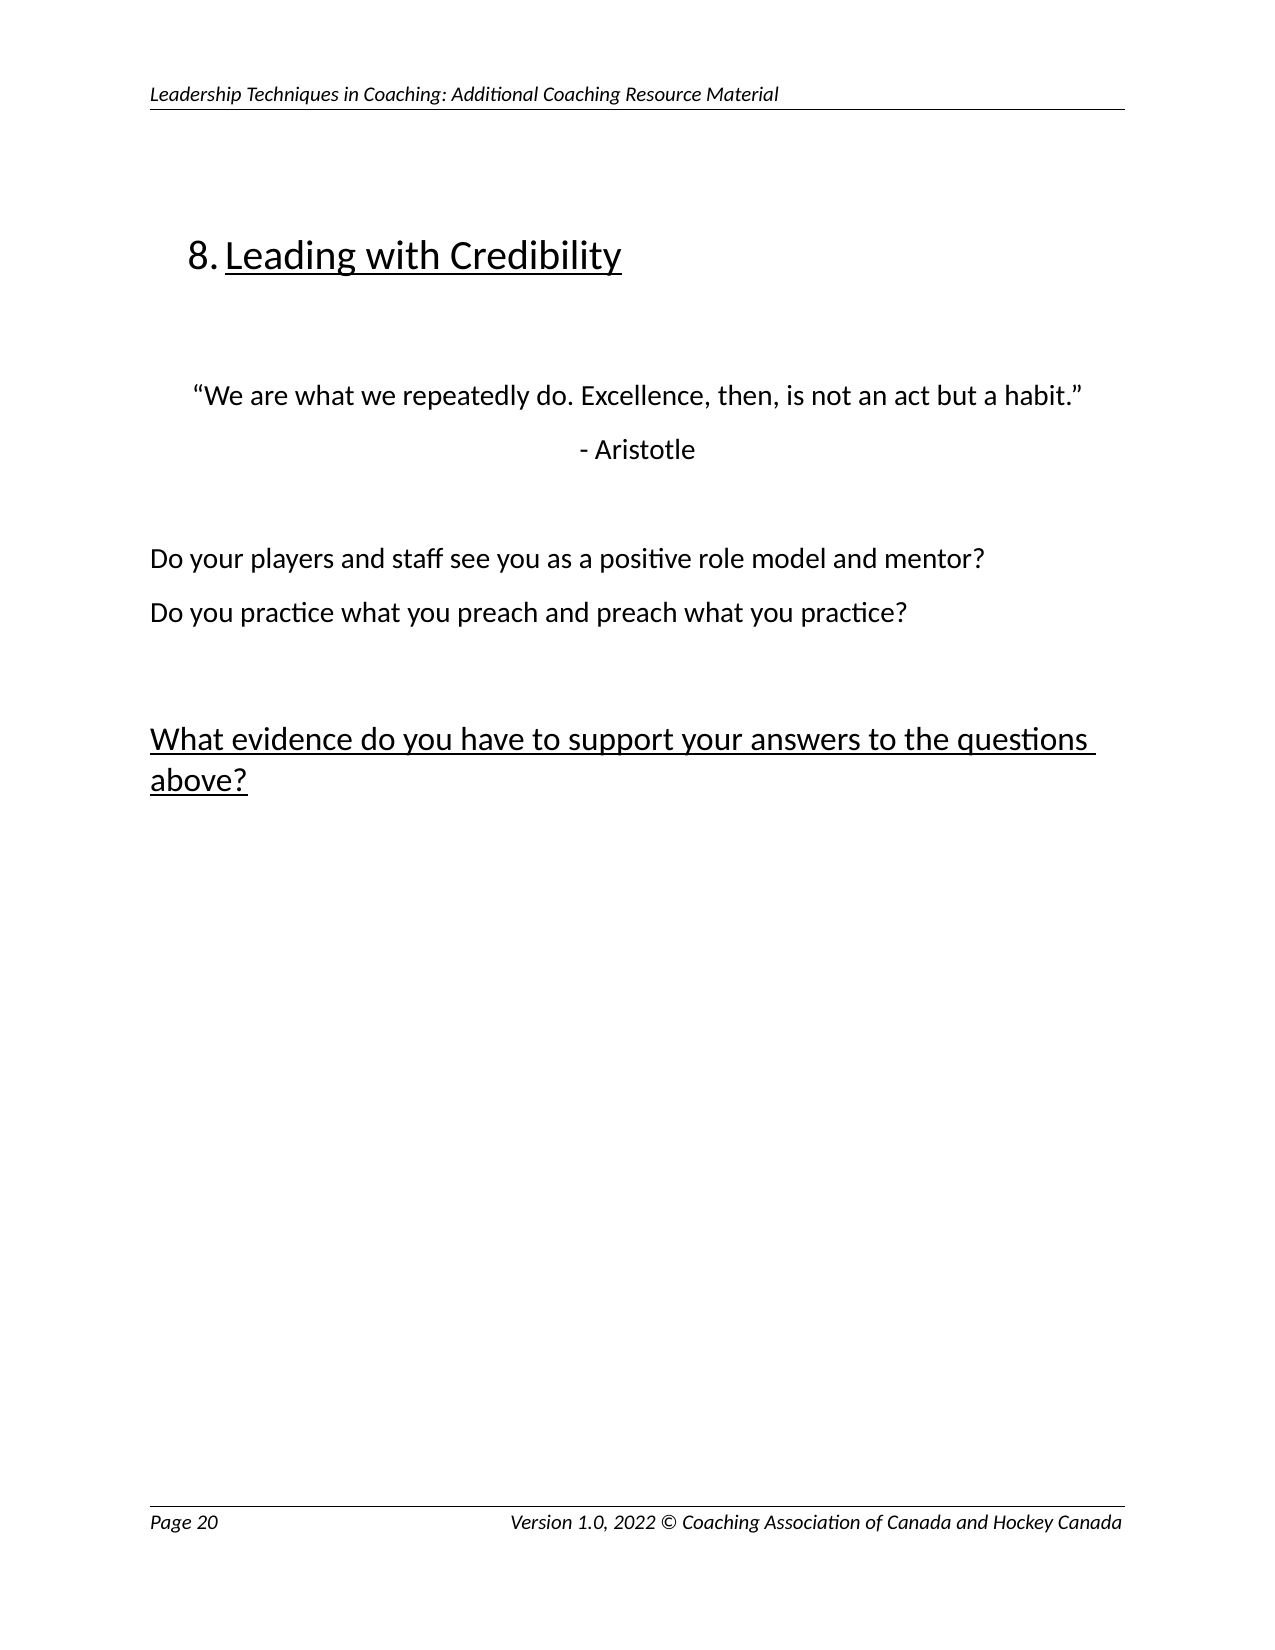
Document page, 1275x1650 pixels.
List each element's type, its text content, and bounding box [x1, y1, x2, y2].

text Do your players and staff see you as a positive role model and mentor? [150, 540, 1125, 576]
text Do you practice what you preach and preach what you practice? [150, 594, 1125, 630]
list Leading with Credibility [187, 229, 1125, 280]
text What evidence do you have to support your answers to the questions above? [150, 718, 1125, 800]
text “We are what we repeatedly do. Excellence, then, is not an act but a habit.” [150, 377, 1125, 412]
text - Aristotle [150, 431, 1125, 467]
